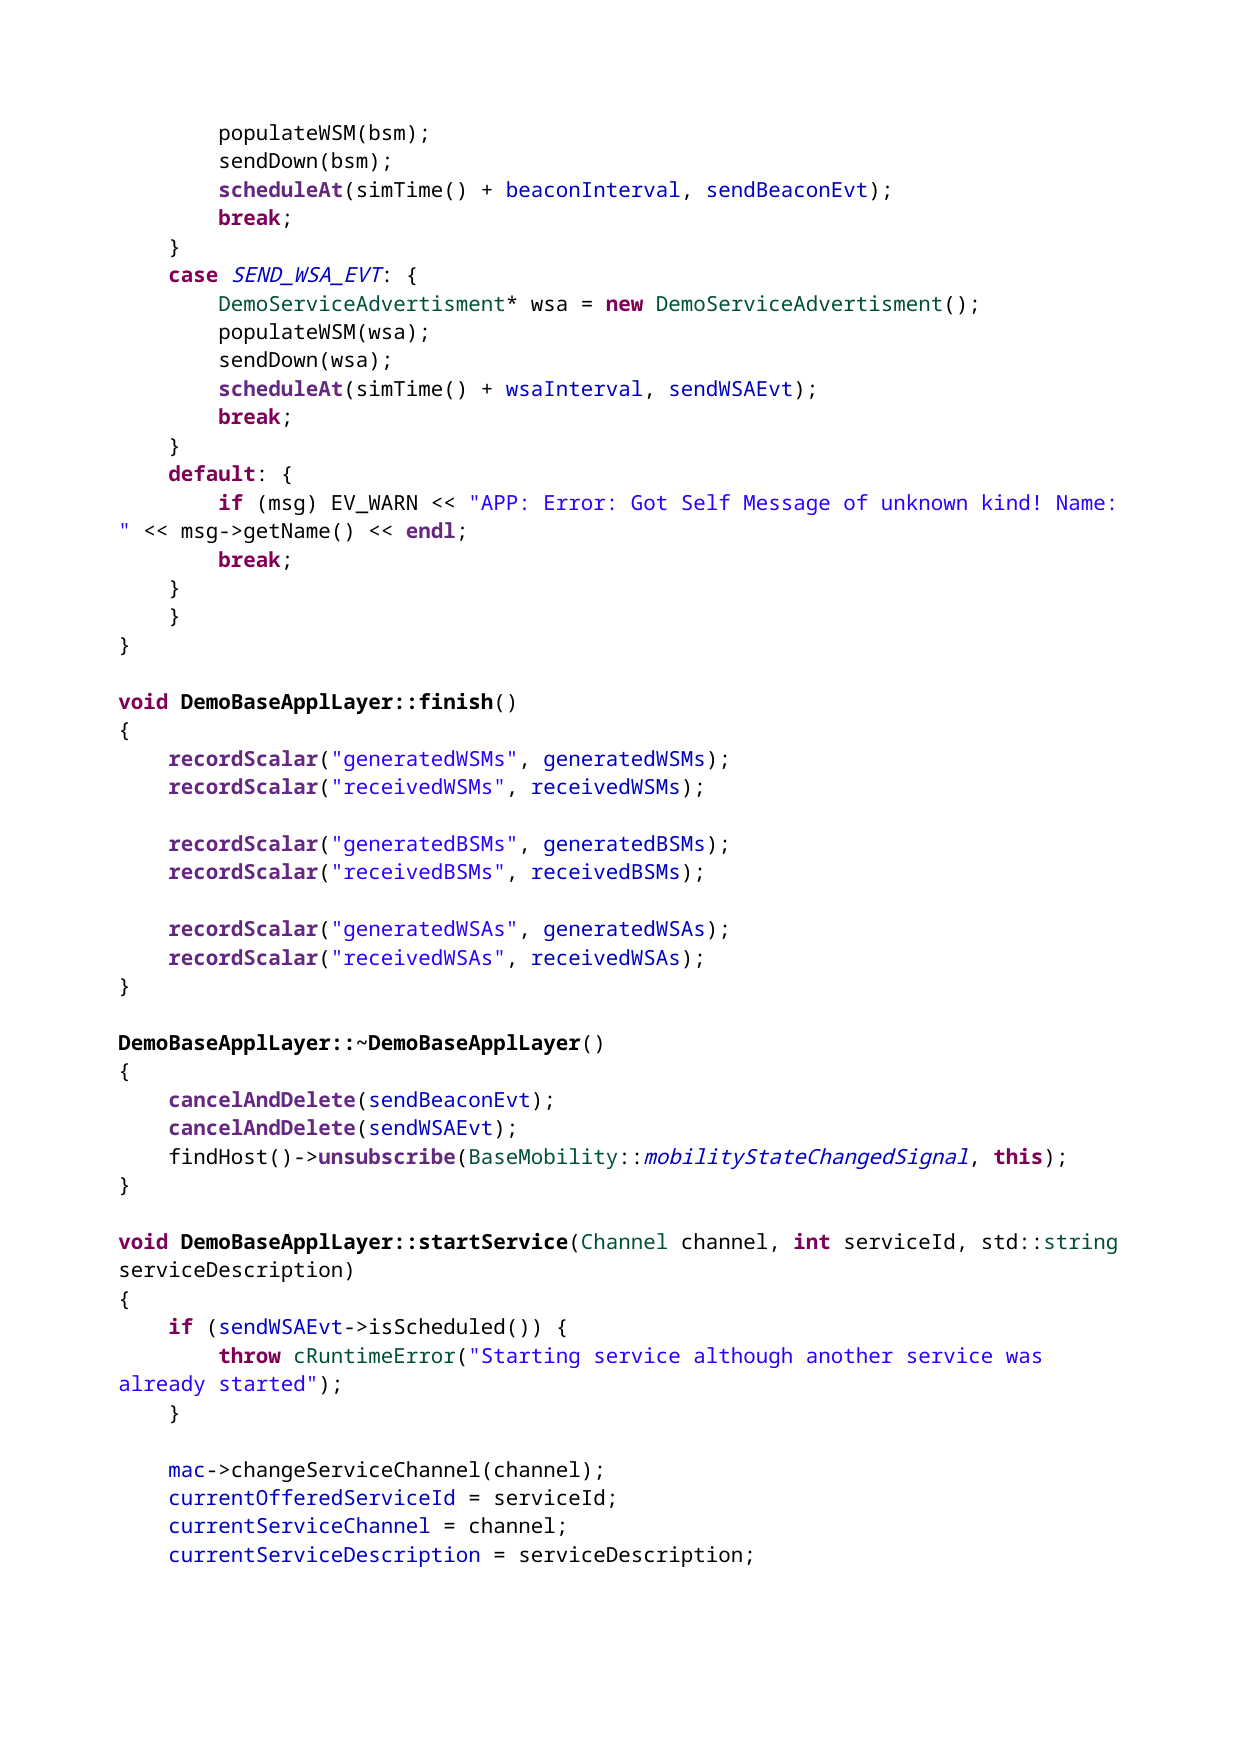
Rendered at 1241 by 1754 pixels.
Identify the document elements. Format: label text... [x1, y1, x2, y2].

text DemoBaseApplLayer::~DemoBaseApplLayer() [118, 1028, 1122, 1057]
text if (sendWSAEvt->isScheduled()) { [118, 1312, 1122, 1341]
text default: { [118, 459, 1122, 488]
text { [118, 715, 1122, 744]
text { [118, 1284, 1122, 1312]
text cancelAndDelete(sendWSAEvt); [118, 1113, 1122, 1142]
text currentServiceDescription = serviceDescription; [118, 1540, 1122, 1568]
text recordScalar("generatedWSMs", generatedWSMs); [118, 744, 1122, 772]
text recordScalar("receivedBSMs", receivedBSMs); [118, 857, 1122, 886]
text { [118, 1057, 1122, 1085]
text } [118, 232, 1122, 260]
text currentOfferedServiceId = serviceId; [118, 1483, 1122, 1512]
text DemoServiceAdvertisment* wsa = new DemoServiceAdvertisment(); [118, 289, 1122, 317]
text } [118, 431, 1122, 459]
text recordScalar("generatedBSMs", generatedBSMs); [118, 829, 1122, 857]
text throw cRuntimeError("Starting service although another service was already started"); [118, 1341, 1122, 1398]
text populateWSM(bsm); [118, 118, 1122, 147]
text break; [118, 402, 1122, 431]
text mac->changeServiceChannel(channel); [118, 1455, 1122, 1483]
text } [118, 971, 1122, 1000]
text if (msg) EV_WARN << "APP: Error: Got Self Message of unknown kind! Name: " << msg->getName() << endl; [118, 488, 1122, 545]
text scheduleAt(simTime() + wsaInterval, sendWSAEvt); [118, 374, 1122, 402]
text populateWSM(wsa); [118, 317, 1122, 346]
text } [118, 1398, 1122, 1426]
text sendDown(wsa); [118, 346, 1122, 374]
text } [118, 573, 1122, 602]
text } [118, 630, 1122, 658]
text recordScalar("receivedWSMs", receivedWSMs); [118, 772, 1122, 801]
text case SEND_WSA_EVT: { [118, 260, 1122, 289]
text void DemoBaseApplLayer::finish() [118, 687, 1122, 715]
text findHost()->unsubscribe(BaseMobility::mobilityStateChangedSignal, this); [118, 1142, 1122, 1170]
text cancelAndDelete(sendBeaconEvt); [118, 1085, 1122, 1113]
text sendDown(bsm); [118, 147, 1122, 175]
text recordScalar("generatedWSAs", generatedWSAs); [118, 914, 1122, 943]
text void DemoBaseApplLayer::startService(Channel channel, int serviceId, std::string serviceDescription) [118, 1227, 1122, 1284]
text break; [118, 203, 1122, 232]
text } [118, 1170, 1122, 1199]
text break; [118, 545, 1122, 573]
text currentServiceChannel = channel; [118, 1512, 1122, 1540]
text recordScalar("receivedWSAs", receivedWSAs); [118, 943, 1122, 971]
text } [118, 602, 1122, 630]
text scheduleAt(simTime() + beaconInterval, sendBeaconEvt); [118, 175, 1122, 203]
